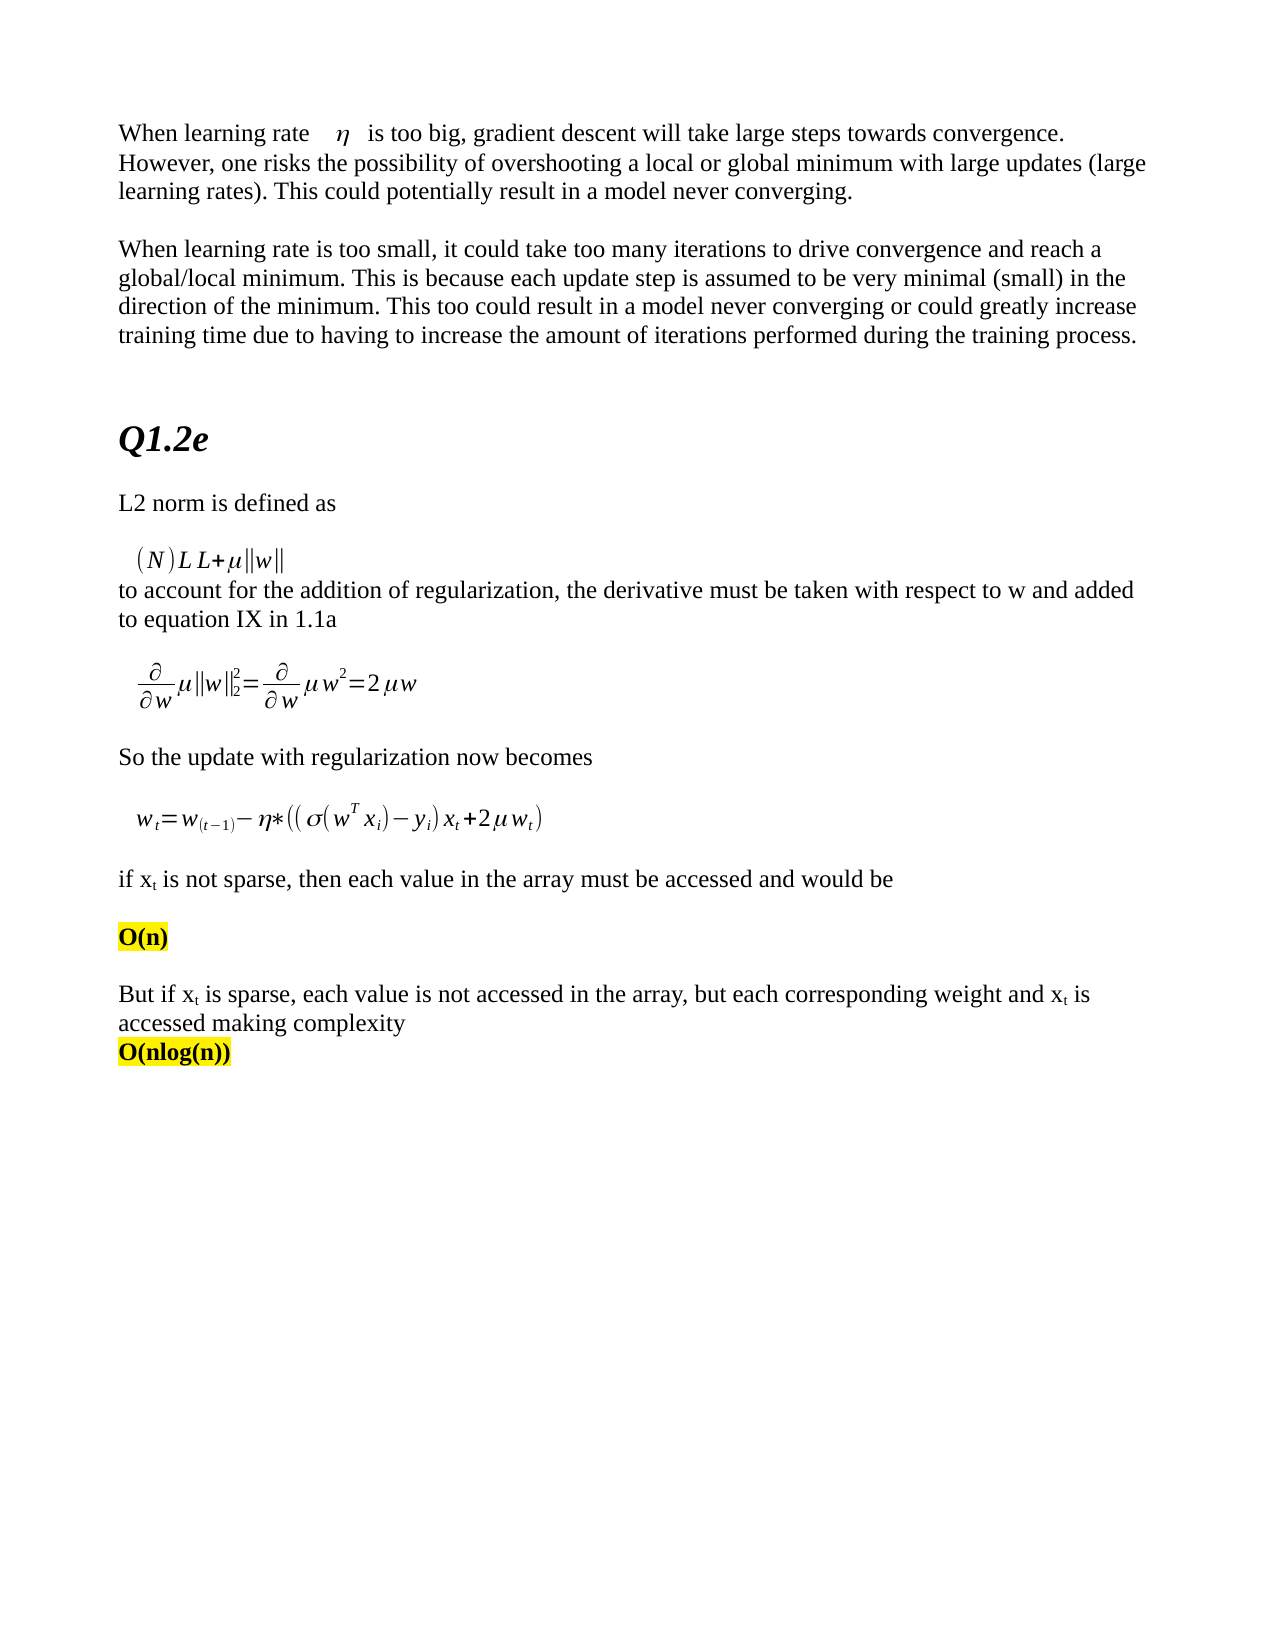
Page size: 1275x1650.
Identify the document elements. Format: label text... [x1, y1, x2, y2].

text When learning rate is too small, it could take too many iterations to drive convergence and reach a global/local minimum. This is because each update step is assumed to be very minimal (small) in the direction of the minimum. This too could result in a model never converging or could greatly increase training time due to having to increase the amount of iterations performed during the training process. [118, 234, 1157, 349]
text When learning rate is too big, gradient descent will take large steps towards convergence. However, one risks the possibility of overshooting a local or global minimum with large updates (large learning rates). This could potentially result in a model never converging. [118, 118, 1157, 205]
text But if xt is sparse, each value is not accessed in the array, but each corresponding weight and xt is accessed making complexity [118, 979, 1157, 1037]
text Q1.2e [118, 416, 1157, 459]
text to account for the addition of regularization, the derivative must be taken with respect to w and added to equation IX in 1.1a [118, 575, 1157, 633]
text if xt is not sparse, then each value in the array must be accessed and would be [118, 864, 1157, 893]
text O(nlog(n)) [118, 1037, 1157, 1066]
text L2 norm is defined as [118, 488, 1157, 517]
text So the update with regularization now becomes [118, 742, 1157, 771]
text O(n) [118, 922, 1157, 951]
